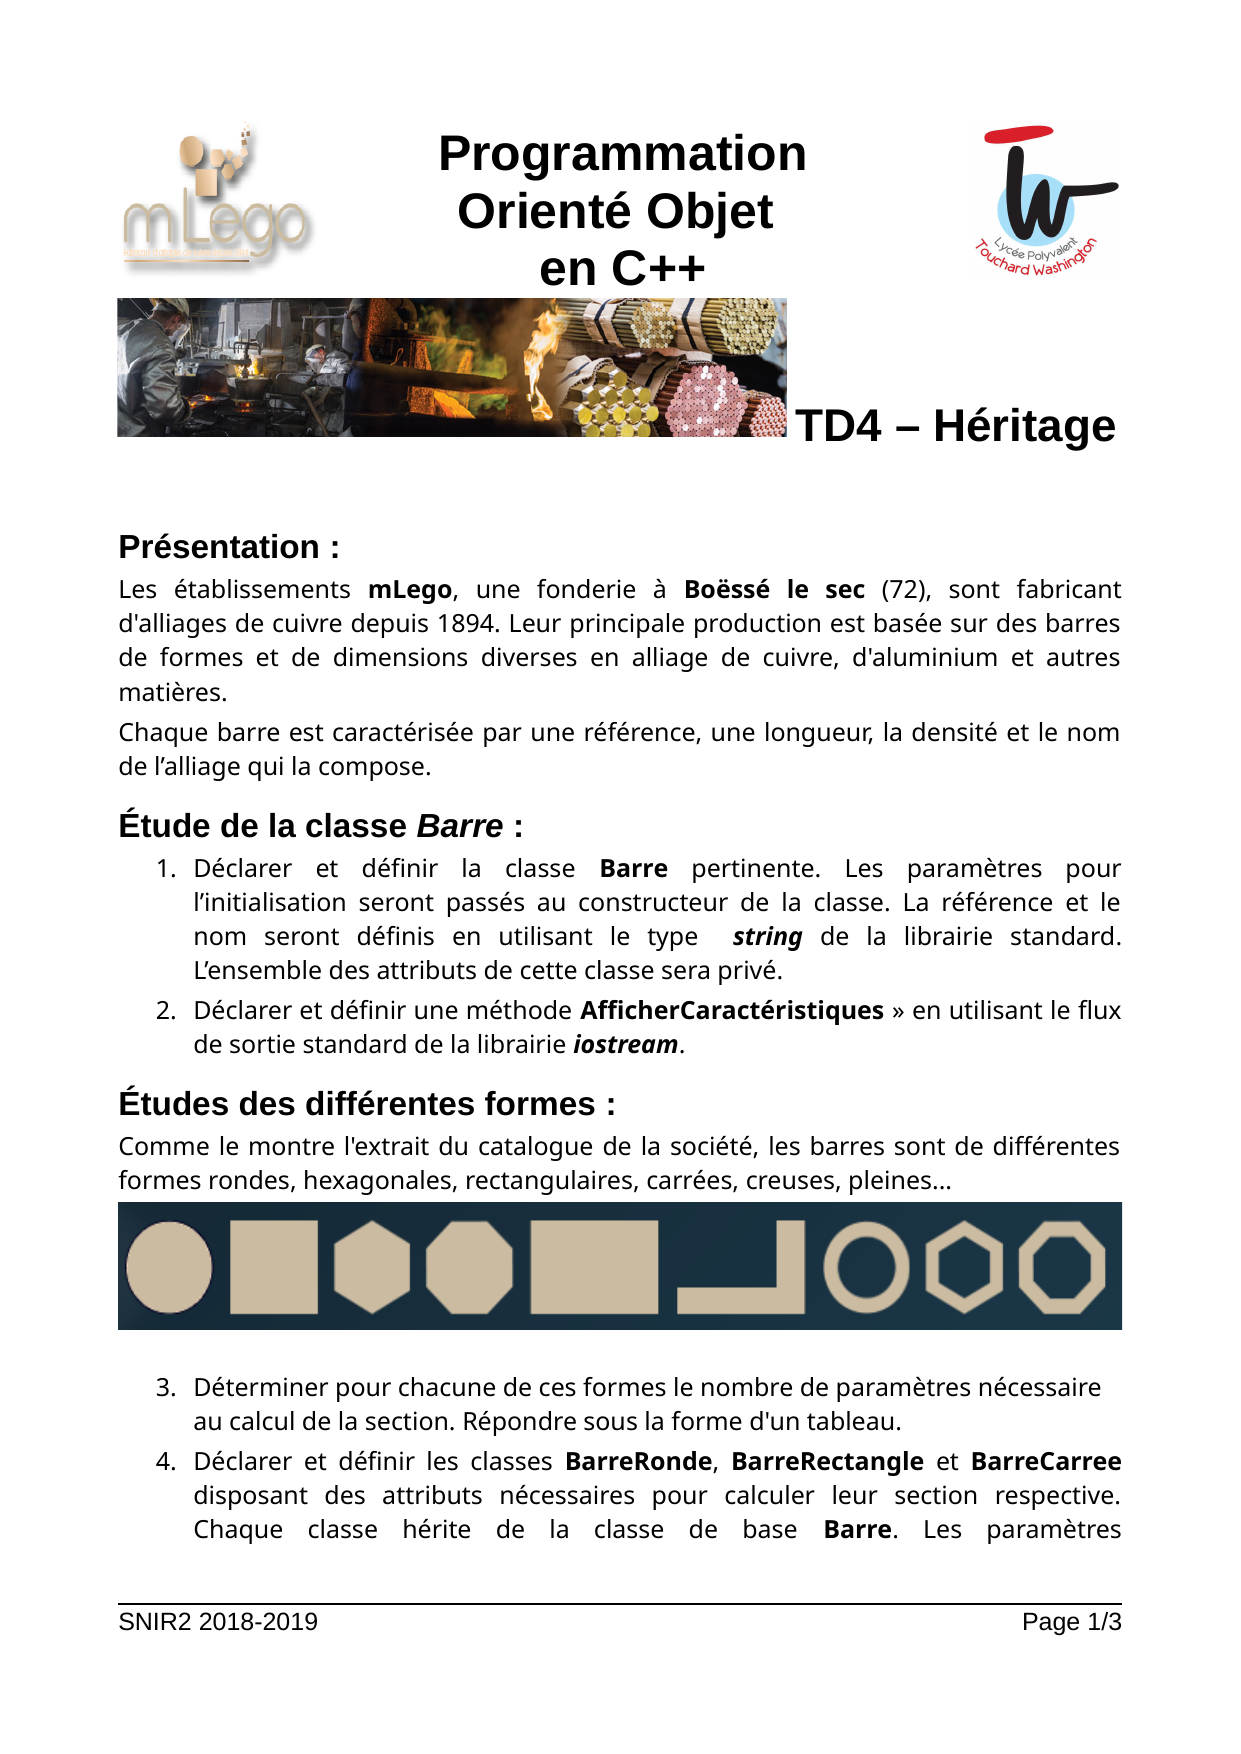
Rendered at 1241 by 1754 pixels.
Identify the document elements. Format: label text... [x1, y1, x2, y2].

subtitle Étude de la classe Barre : [118, 806, 1122, 844]
text Chaque barre est caractérisée par une référence, une longueur, la densité et le nom de l’alliage qui la compose. [118, 714, 1122, 782]
subtitle Études des différentes formes : [118, 1084, 1122, 1123]
picture [117, 298, 787, 437]
list Déclarer et définir la classe Barre pertinente. Les paramètres pour l’initialisation seront passés au constructeur de la classe. La référence et le nom seront définis en utilisant le type string de la librairie standard. L’ensemble des attributs de cette classe sera privé. [156, 850, 1122, 987]
text Les établissements mLego, une fonderie à Boëssé le sec (72), sont fabricant d'alliages de cuivre depuis 1894. Leur principale production est basée sur des barres de formes et de dimensions diverses en alliage de cuivre, d'aluminium et autres matières. [118, 572, 1122, 708]
list Déterminer pour chacune de ces formes le nombre de paramètres nécessaire au calcul de la section. Répondre sous la forme d'un tableau. [156, 1369, 1122, 1437]
list Déclarer et définir une méthode AfficherCaractéristiques » en utilisant le flux de sortie standard de la librairie iostream. [156, 992, 1122, 1061]
subtitle Présentation : [118, 527, 1122, 566]
list Déclarer et définir les classes BarreRonde, BarreRectangle et BarreCarree disposant des attributs nécessaires pour calculer leur section respective. Chaque classe hérite de la classe de base Barre. Les paramètres [156, 1443, 1122, 1546]
text Comme le montre l'extrait du catalogue de la société, les barres sont de différentes formes rondes, hexagonales, rectangulaires, carrées, creuses, pleines... [118, 1129, 1122, 1197]
